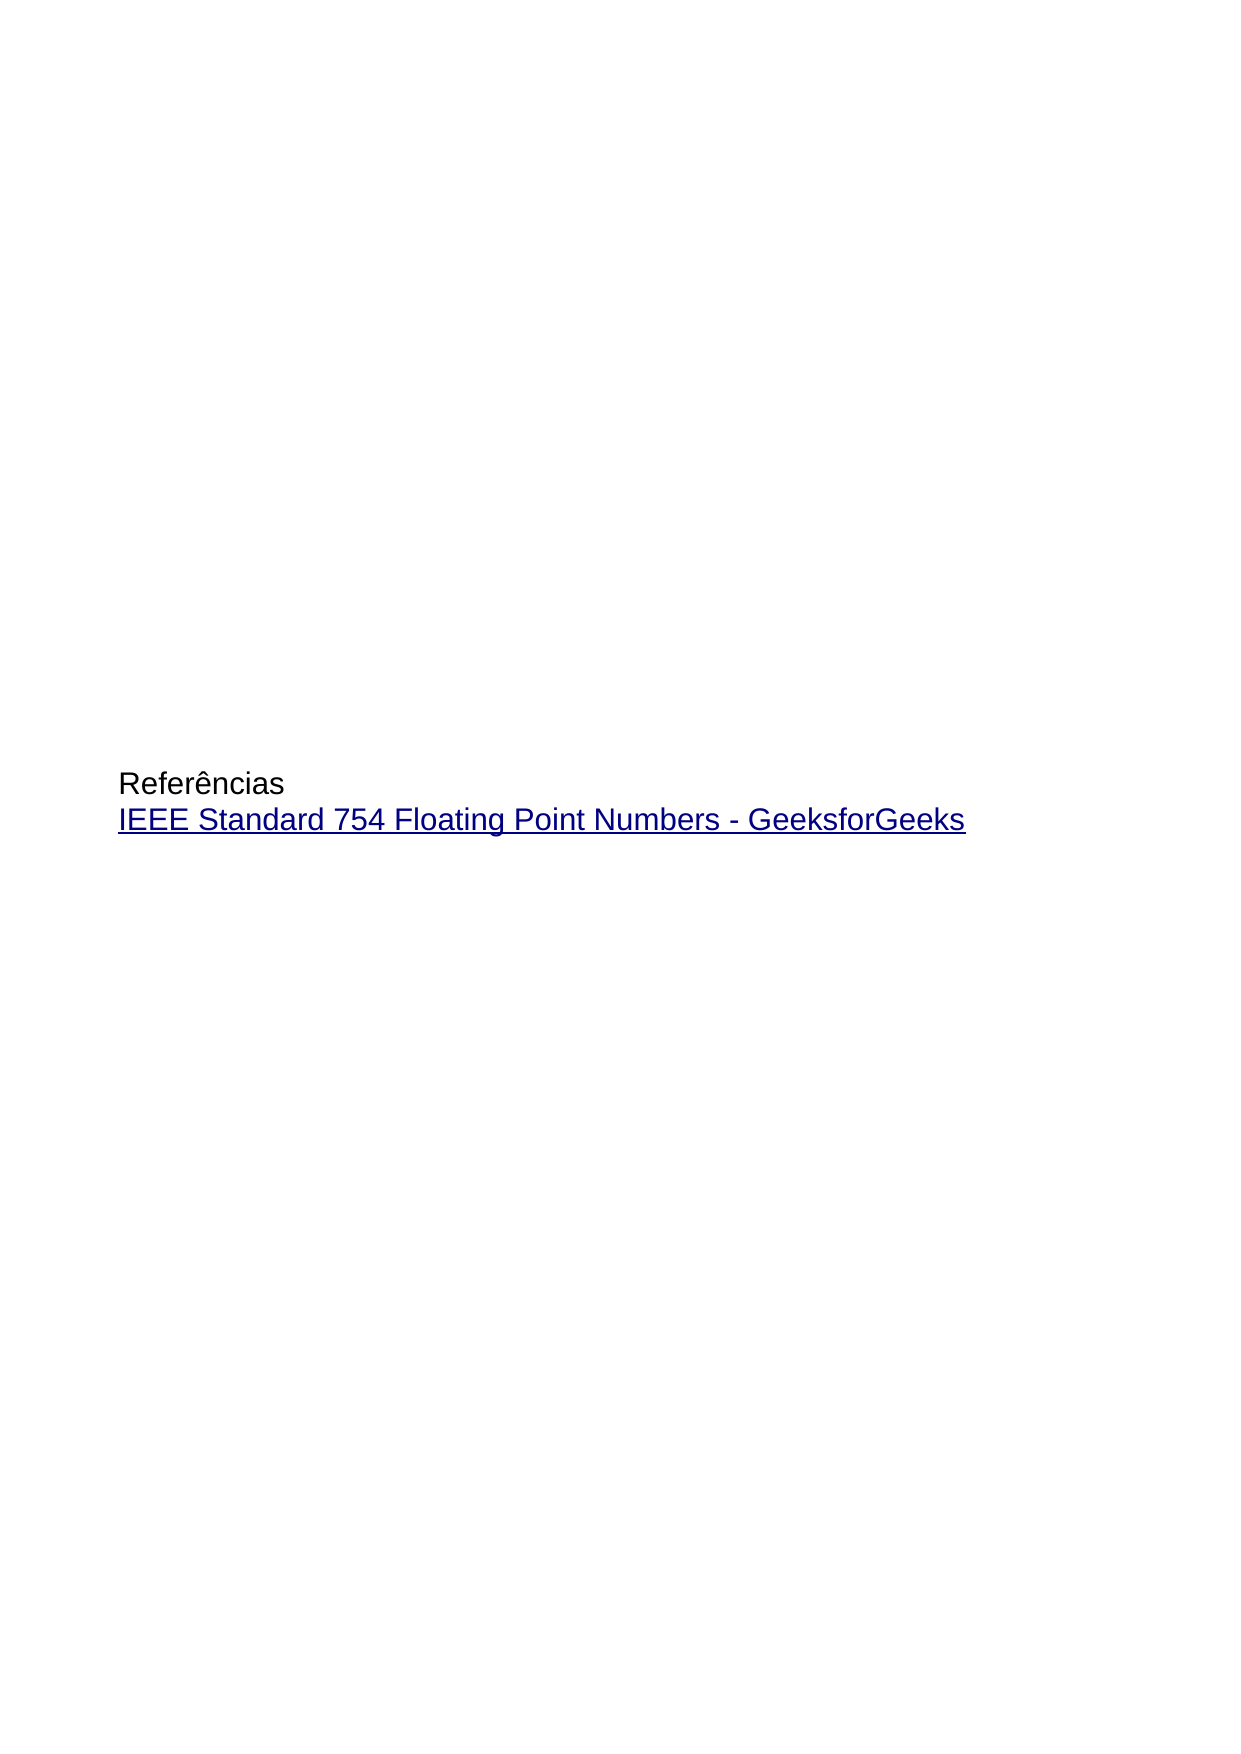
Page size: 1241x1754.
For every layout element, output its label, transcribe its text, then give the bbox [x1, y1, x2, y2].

text Referências [118, 765, 1122, 801]
text IEEE Standard 754 Floating Point Numbers - GeeksforGeeks [118, 801, 1122, 837]
